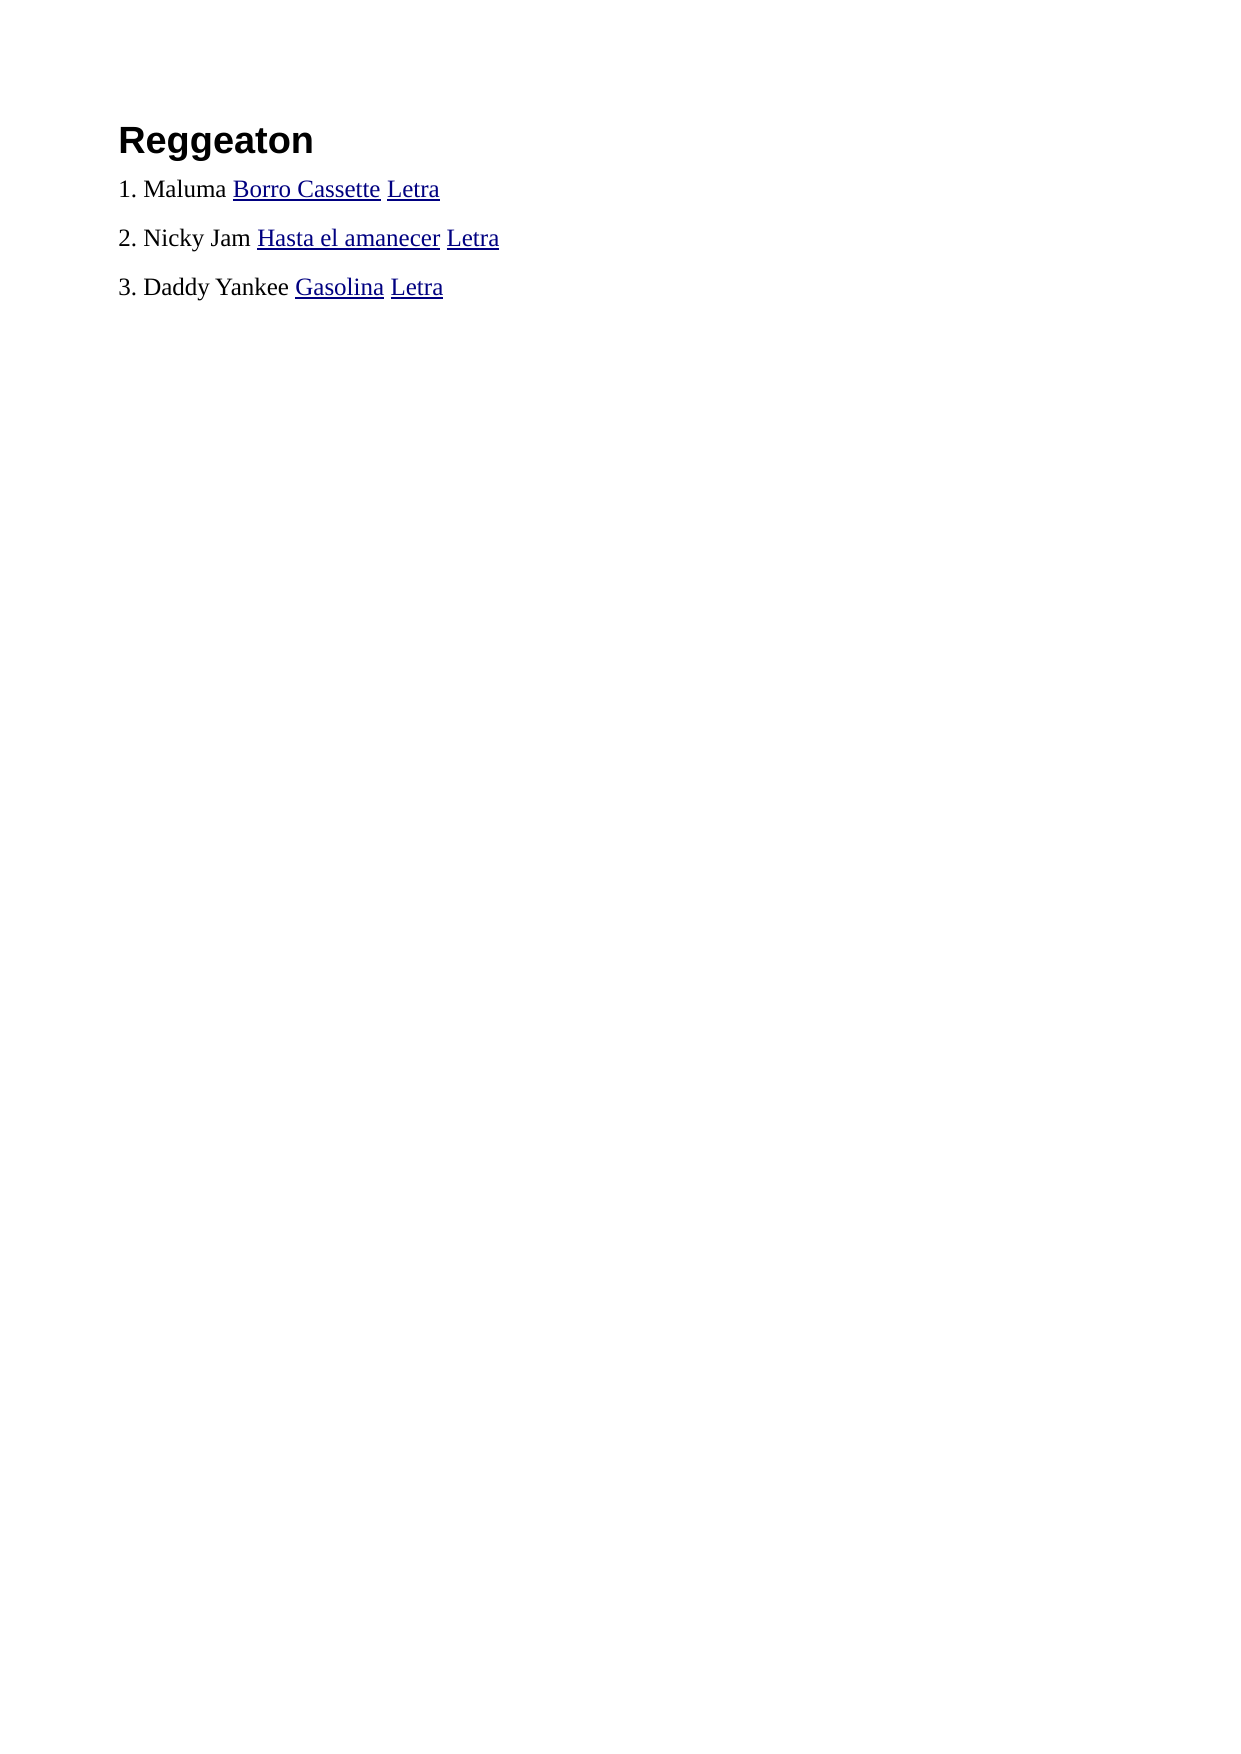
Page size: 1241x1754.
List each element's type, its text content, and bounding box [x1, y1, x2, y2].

text 2. Nicky Jam Hasta el amanecer Letra [118, 223, 1122, 252]
text 1. Maluma Borro Cassette Letra [118, 174, 1122, 203]
subtitle Reggeaton [118, 118, 1122, 162]
text 3. Daddy Yankee Gasolina Letra [118, 272, 1122, 301]
